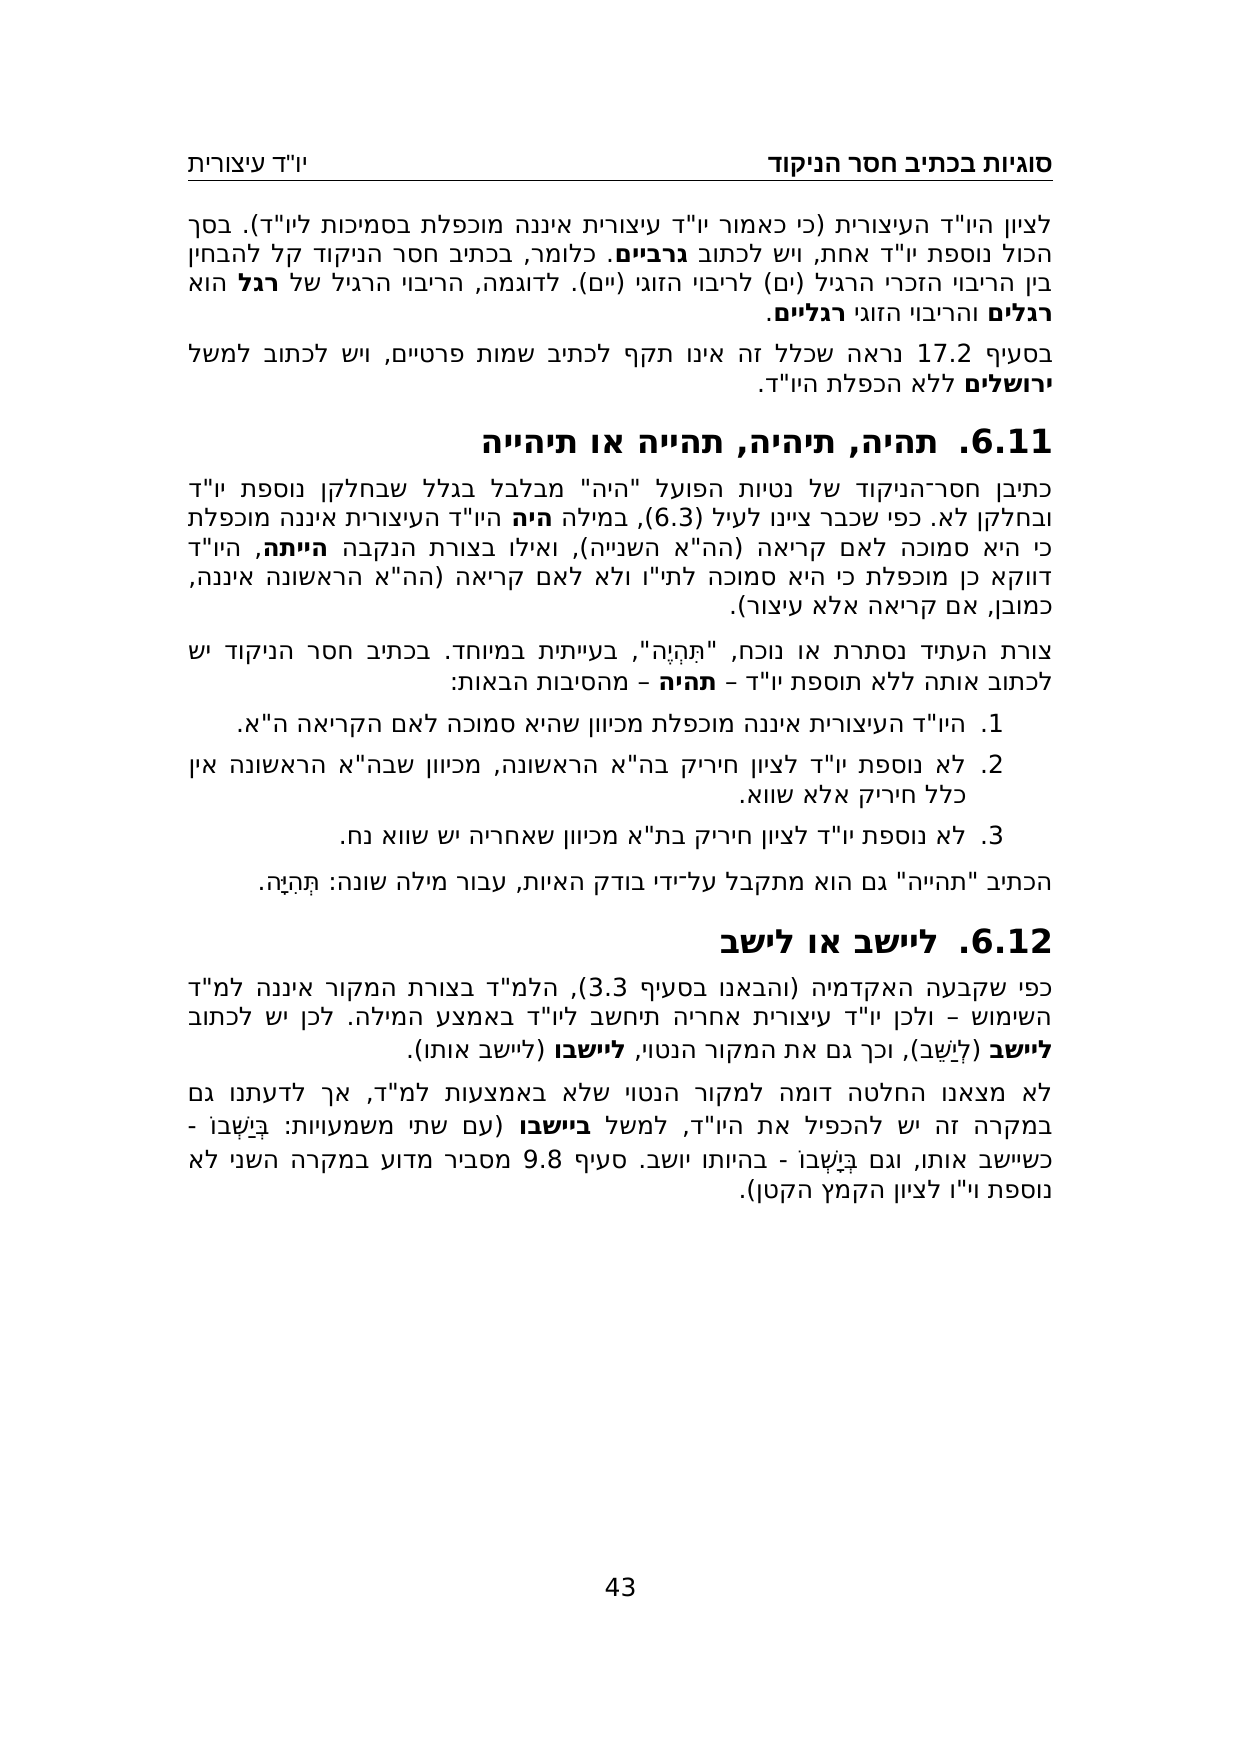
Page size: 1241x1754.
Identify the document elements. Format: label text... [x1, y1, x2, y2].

list לא נוספת יו"ד לציון חיריק בת"א מכיוון שאחריה יש שווא נח. [187, 822, 1004, 851]
list לא נוספת יו"ד לציון חיריק בה"א הראשונה, מכיוון שבה"א הראשונה אין כלל חיריק אלא שווא. [187, 751, 1004, 809]
list היו"ד העיצורית איננה מוכפלת מכיוון שהיא סמוכה לאם הקריאה ה"א. [187, 709, 1004, 738]
text לציון היו"ד העיצורית (כי כאמור יו"ד עיצורית איננה מוכפלת בסמיכות ליו"ד). בסך הכול נוספת יו"ד אחת, ויש לכתוב גרביים. כלומר, בכתיב חסר הניקוד קל להבחין בין הריבוי הזכרי הרגיל (ים) לריבוי הזוגי (יים). לדוגמה, הריבוי הרגיל של רגל הוא רגלים והריבוי הזוגי רגליים. [187, 210, 1053, 327]
subtitle תהיה, תיהיה, תהייה או תיהייה [187, 423, 1053, 462]
text הכתיב "תהייה" גם הוא מתקבל על־ידי בודק האיות, עבור מילה שונה: תְּהִיָּה. [187, 863, 1053, 897]
text כתיבן חסר־הניקוד של נטיות הפועל "היה" מבלבל בגלל שבחלקן נוספת יו"ד ובחלקן לא. כפי שכבר ציינו לעיל (6.3), במילה היה היו"ד העיצורית איננה מוכפלת כי היא סמוכה לאם קריאה (הה"א השנייה), ואילו בצורת הנקבה הייתה, היו"ד דווקא כן מוכפלת כי היא סמוכה לתי"ו ולא לאם קריאה (הה"א הראשונה איננה, כמובן, אם קריאה אלא עיצור). [187, 474, 1053, 621]
subtitle ליישב או לישב [187, 922, 1053, 961]
text לא מצאנו החלטה דומה למקור הנטוי שלא באמצעות למ"ד, אך לדעתנו גם במקרה זה יש להכפיל את היו"ד, למשל ביישבו (עם שתי משמעויות: בְּיַשְּׁבוֹ - כשיישב אותו, וגם בְּיָשְׁבוֹ - בהיותו יושב. סעיף 9.8 מסביר מדוע במקרה השני לא נוספת וי"ו לציון הקמץ הקטן). [187, 1078, 1053, 1205]
text בסעיף 17.2 נראה שכלל זה אינו תקף לכתיב שמות פרטיים, ויש לכתוב למשל ירושלים ללא הכפלת היו"ד. [187, 339, 1053, 398]
text כפי שקבעה האקדמיה (והבאנו בסעיף 3.3), הלמ"ד בצורת המקור איננה למ"ד השימוש – ולכן יו"ד עיצורית אחריה תיחשב ליו"ד באמצע המילה. לכן יש לכתוב ליישב (לְיַשֵּׁב), וכך גם את המקור הנטוי, ליישבו (ליישב אותו). [187, 973, 1053, 1066]
text צורת העתיד נסתרת או נוכח, "תִּהְיֶה", בעייתית במיוחד. בכתיב חסר הניקוד יש לכתוב אותה ללא תוספת יו"ד – תהיה – מהסיבות הבאות: [187, 633, 1053, 696]
